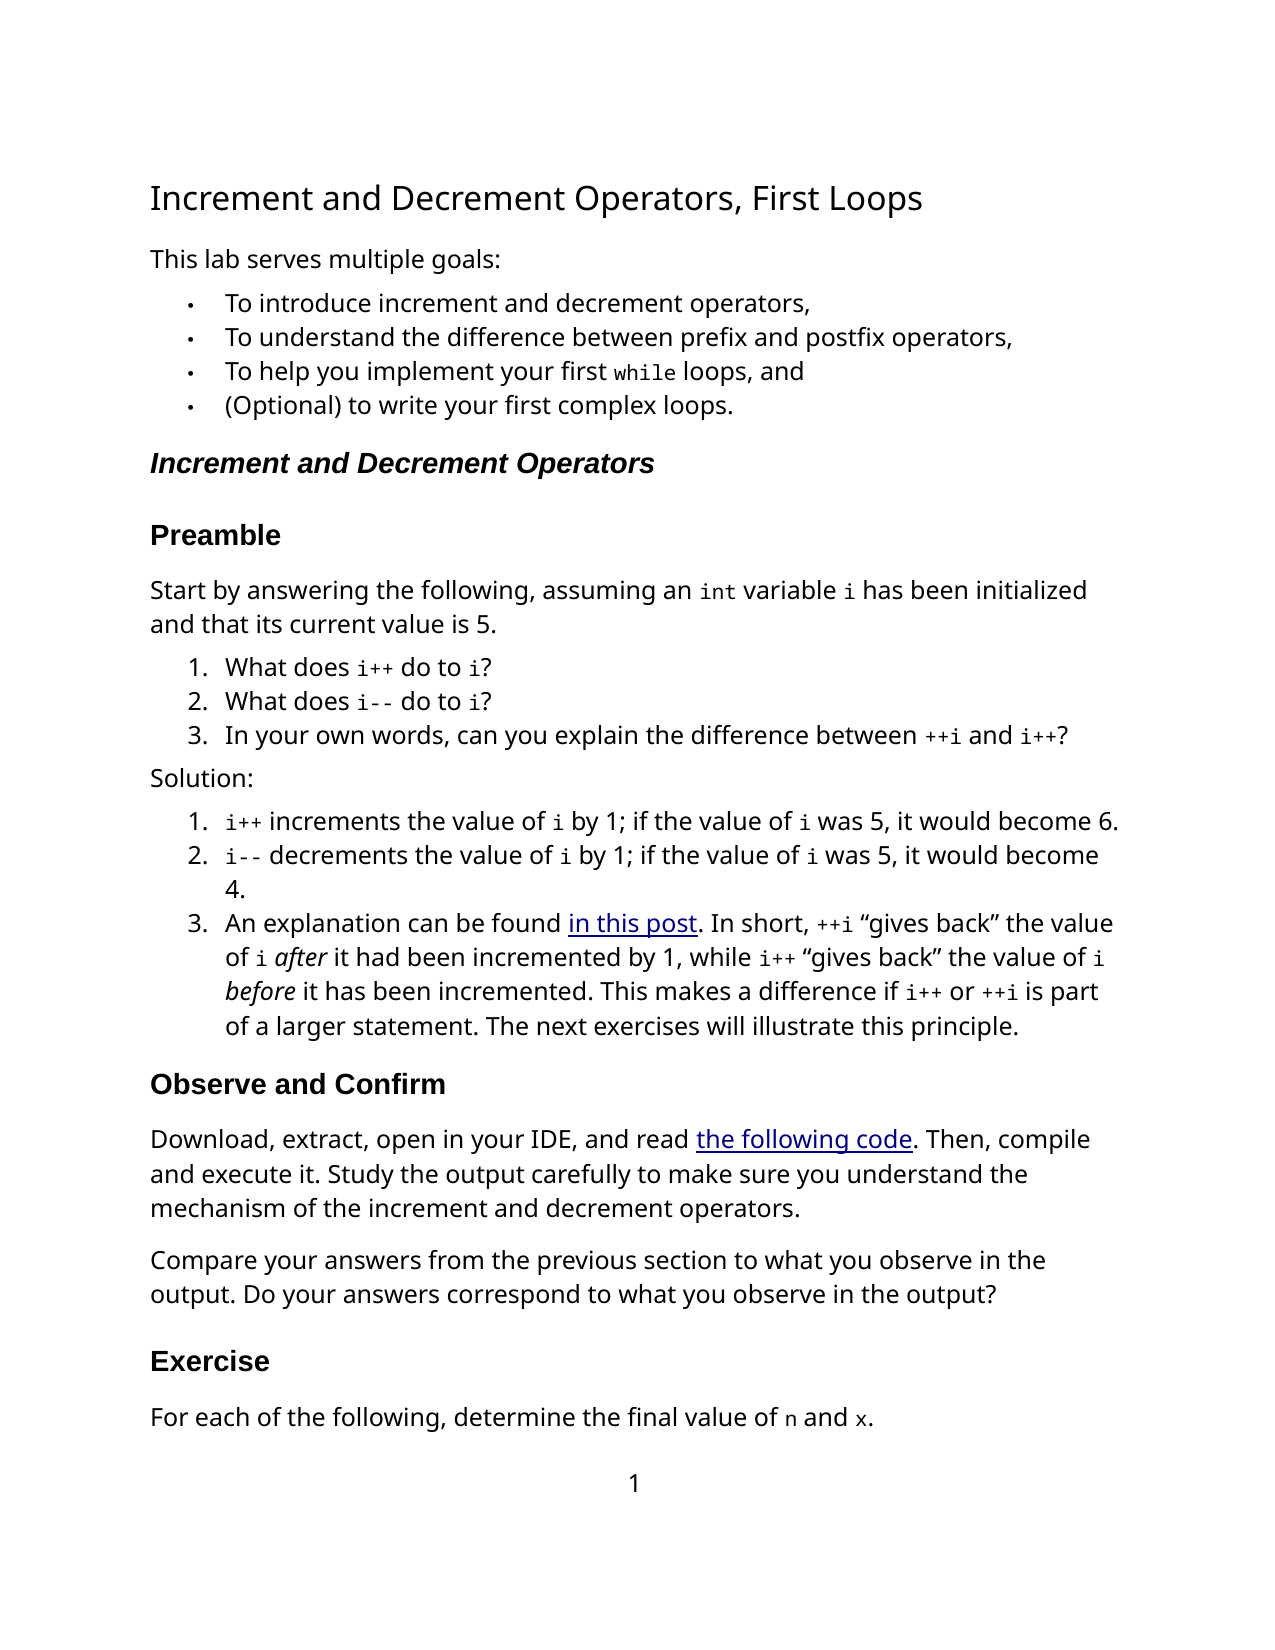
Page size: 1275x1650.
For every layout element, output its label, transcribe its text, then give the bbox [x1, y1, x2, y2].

text For each of the following, determine the final value of n and x. [150, 1399, 1125, 1433]
list To understand the difference between prefix and postfix operators, [187, 319, 1125, 353]
list i-- decrements the value of i by 1; if the value of i was 5, it would become 4. [187, 838, 1125, 906]
text Start by answering the following, assuming an int variable i has been initialized and that its current value is 5. [150, 572, 1125, 641]
subtitle Exercise [150, 1344, 1125, 1378]
list An explanation can be found in this post. In short, ++i “gives back” the value of i after it had been incremented by 1, while i++ “gives back” the value of i before it has been incremented. This makes a difference if i++ or ++i is part of a larger statement. The next exercises will illustrate this principle. [187, 906, 1125, 1042]
text This lab serves multiple goals: [150, 242, 1125, 276]
list To help you implement your first while loops, and [187, 353, 1125, 387]
list To introduce increment and decrement operators, [187, 285, 1125, 319]
text Download, extract, open in your IDE, and read the following code. Then, compile and execute it. Study the output carefully to make sure you understand the mechanism of the increment and decrement operators. [150, 1122, 1125, 1224]
text Solution: [150, 761, 1125, 795]
list What does i++ do to i? [187, 649, 1125, 684]
subtitle Preamble [150, 517, 1125, 551]
list In your own words, can you explain the difference between ++i and i++? [187, 718, 1125, 752]
text Compare your answers from the previous section to what you observe in the output. Do your answers correspond to what you observe in the output? [150, 1242, 1125, 1310]
subtitle Increment and Decrement Operators [150, 446, 1125, 480]
list i++ increments the value of i by 1; if the value of i was 5, it would become 6. [187, 804, 1125, 838]
subtitle Observe and Confirm [150, 1067, 1125, 1101]
list (Optional) to write your first complex loops. [187, 387, 1125, 421]
list What does i-- do to i? [187, 684, 1125, 718]
subtitle Increment and Decrement Operators, First Loops [150, 175, 1125, 221]
